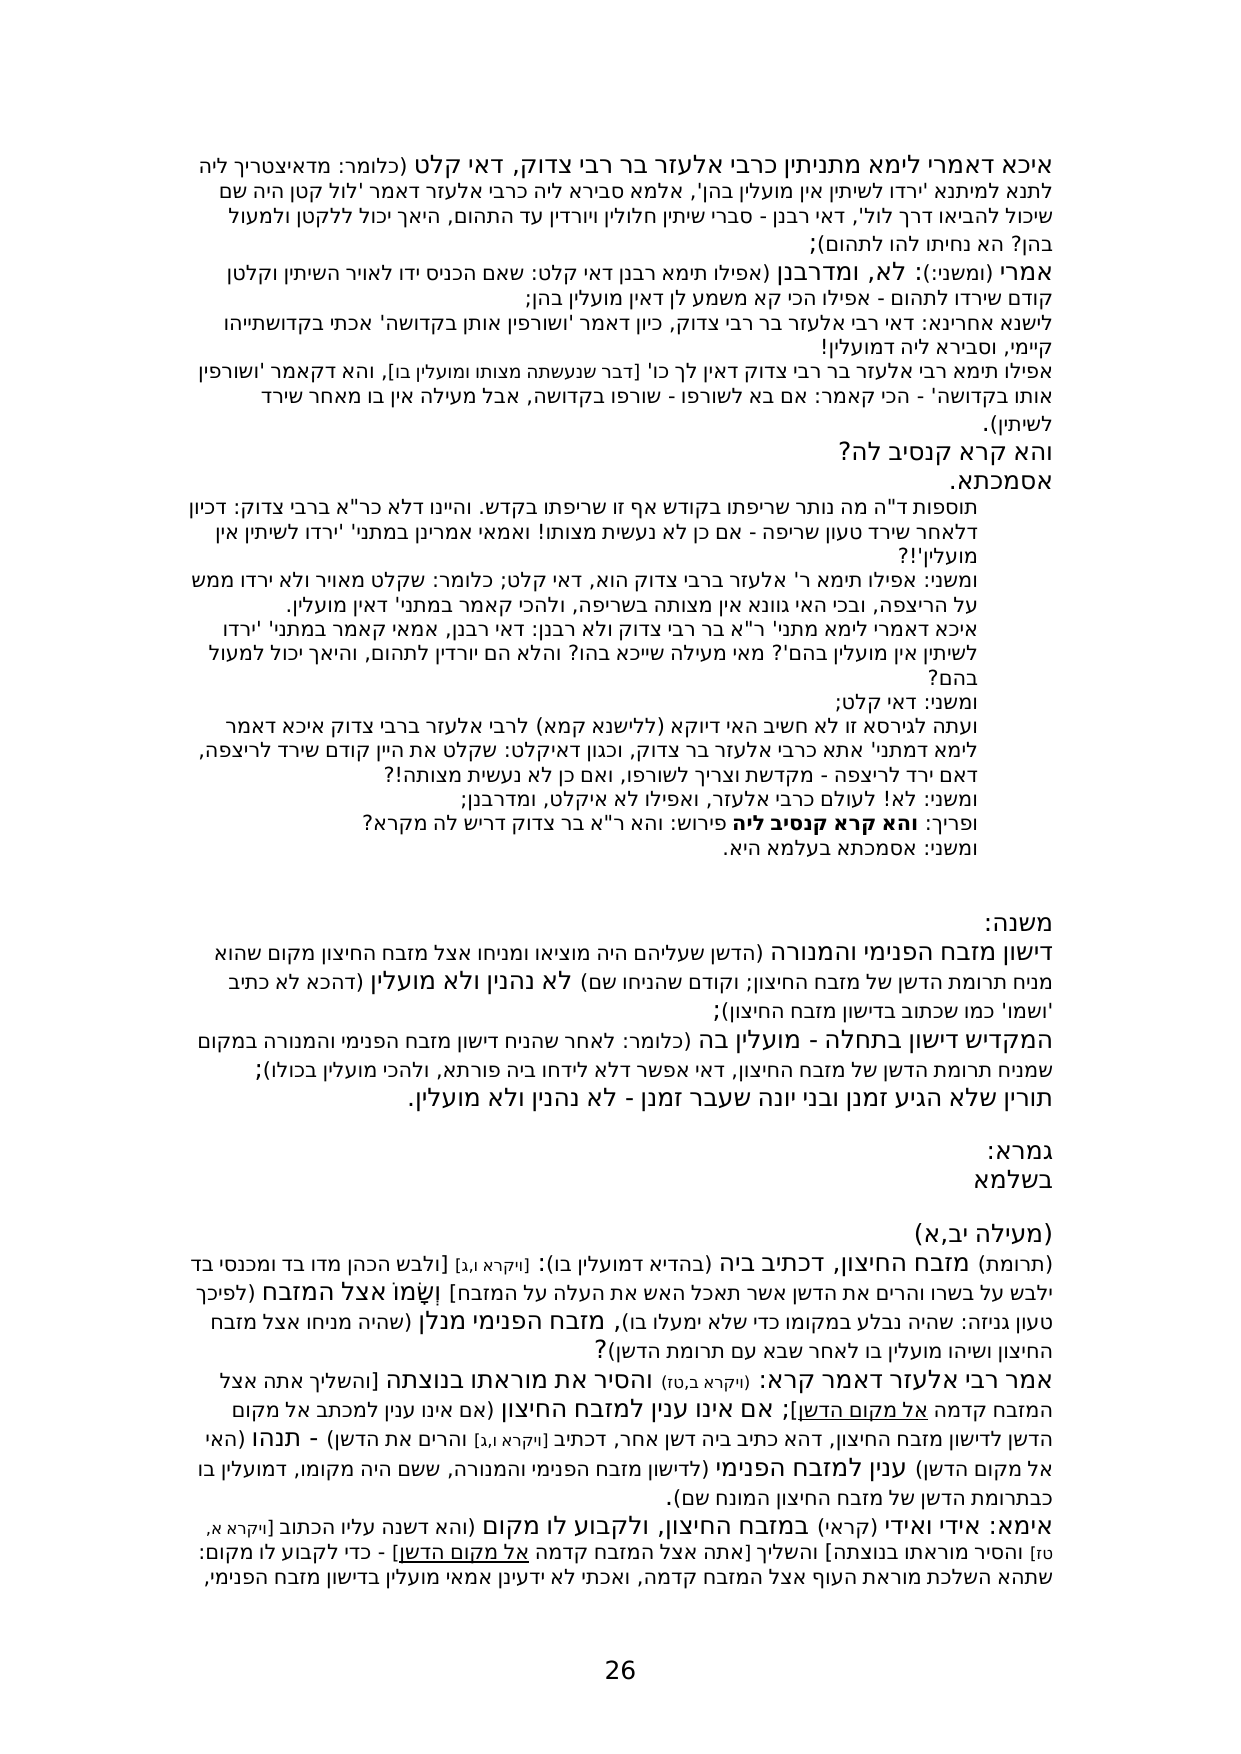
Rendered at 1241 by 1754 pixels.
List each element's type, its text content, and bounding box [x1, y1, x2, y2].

text אמרי (ומשני:): לא, ומדרבנן (אפילו תימא רבנן דאי קלט: שאם הכניס ידו לאויר השיתין וקלטן קודם שירדו לתהום - אפילו הכי קא משמע לן דאין מועלין בהן; [187, 257, 1053, 311]
text גמרא: [187, 1136, 1053, 1166]
text והא קרא קנסיב לה? [187, 437, 1053, 466]
text ומשני: לא! לעולם כרבי אלעזר, ואפילו לא איקלט, ומדרבנן; [187, 787, 978, 811]
text תוספות ד"ה מה נותר שריפתו בקודש אף זו שריפתו בקדש. והיינו דלא כר"א ברבי צדוק: דכיון דלאחר שירד טעון שריפה - אם כן לא נעשית מצותו! ואמאי אמרינן במתני' 'ירדו לשיתין אין מועלין'!? [187, 495, 978, 568]
text (תרומת) מזבח החיצון, דכתיב ביה (בהדיא דמועלין בו): [ויקרא ו,ג] [ולבש הכהן מדו בד ומכנסי בד ילבש על בשרו והרים את הדשן אשר תאכל האש את העלה על המזבח] וְשָׂמוֹ אצל המזבח (לפיכך טעון גניזה: שהיה נבלע במקומו כדי שלא ימעלו בו), מזבח הפנימי מנלן (שהיה מניחו אצל מזבח החיצון ושיהו מועלין בו לאחר שבא עם תרומת הדשן)? [187, 1248, 1053, 1365]
text דישון מזבח הפנימי והמנורה (הדשן שעליהם היה מוציאו ומניחו אצל מזבח החיצון מקום שהוא מניח תרומת הדשן של מזבח החיצון; וקודם שהניחו שם) לא נהנין ולא מועלין (דהכא לא כתיב 'ושמו' כמו שכתוב בדישון מזבח החיצון); [187, 937, 1053, 1025]
text איכא דאמרי לימא מתני' ר"א בר רבי צדוק ולא רבנן: דאי רבנן, אמאי קאמר במתני' 'ירדו לשיתין אין מועלין בהם'? מאי מעילה שייכא בהו? והלא הם יורדין לתהום, והיאך יכול למעול בהם? [187, 617, 978, 690]
text לישנא אחרינא: דאי רבי אלעזר בר רבי צדוק, כיון דאמר 'ושורפין אותן בקדושה' אכתי בקדושתייהו קיימי, וסבירא ליה דמועלין! [187, 311, 1053, 359]
text תורין שלא הגיע זמנן ובני יונה שעבר זמנן - לא נהנין ולא מועלין. [187, 1083, 1053, 1112]
text ומשני: דאי קלט; [187, 690, 978, 714]
text ומשני: אסמכתא בעלמא היא. [187, 836, 978, 860]
text ומשני: אפילו תימא ר' אלעזר ברבי צדוק הוא, דאי קלט; כלומר: שקלט מאויר ולא ירדו ממש על הריצפה, ובכי האי גוונא אין מצותה בשריפה, ולהכי קאמר במתני' דאין מועלין. [187, 568, 978, 617]
text אסמכתא. [187, 466, 1053, 495]
text משנה: [187, 908, 1053, 937]
text ועתה לגירסא זו לא חשיב האי דיוקא (ללישנא קמא) לרבי אלעזר ברבי צדוק איכא דאמר לימא דמתני' אתא כרבי אלעזר בר צדוק, וכגון דאיקלט: שקלט את היין קודם שירד לריצפה, דאם ירד לריצפה - מקדשת וצריך לשורפו, ואם כן לא נעשית מצותה!? [187, 714, 978, 787]
text (מעילה יב,א) [187, 1219, 1053, 1248]
text אפילו תימא רבי אלעזר בר רבי צדוק דאין לך כו' [דבר שנעשתה מצותו ומועלין בו], והא דקאמר 'ושורפין אותו בקדושה' - הכי קאמר: אם בא לשורפו - שורפו בקדושה, אבל מעילה אין בו מאחר שירד לשיתין). [187, 359, 1053, 437]
text המקדיש דישון בתחלה - מועלין בה (כלומר: לאחר שהניח דישון מזבח הפנימי והמנורה במקום שמניח תרומת הדשן של מזבח החיצון, דאי אפשר דלא לידחו ביה פורתא, ולהכי מועלין בכולו); [187, 1025, 1053, 1083]
text בשלמא [187, 1166, 1053, 1195]
text איכא דאמרי לימא מתניתין כרבי אלעזר בר רבי צדוק, דאי קלט (כלומר: מדאיצטריך ליה לתנא למיתנא 'ירדו לשיתין אין מועלין בהן', אלמא סבירא ליה כרבי אלעזר דאמר 'לול קטן היה שם שיכול להביאו דרך לול', דאי רבנן - סברי שיתין חלולין ויורדין עד התהום, היאך יכול ללקטן ולמעול בהן? הא נחיתו להו לתהום); [187, 150, 1053, 257]
text ופריך: והא קרא קנסיב ליה פירוש: והא ר"א בר צדוק דריש לה מקרא? [187, 811, 978, 836]
text אימא: אידי ואידי (קראי) במזבח החיצון, ולקבוע לו מקום (והא דשנה עליו הכתוב [ויקרא א,טז] והסיר מוראתו בנוצתה] והשליך [אתה אצל המזבח קדמה אל מקום הדשן] - כדי לקבוע לו מקום: שתהא השלכת מוראת העוף אצל המזבח קדמה, ואכתי לא ידעינן אמאי מועלין בדישון מזבח הפנימי, [187, 1511, 1053, 1589]
text אמר רבי אלעזר דאמר קרא: (ויקרא ב,טז) והסיר את מוראתו בנוצתה [והשליך אתה אצל המזבח קדמה אל מקום הדשן]; אם אינו ענין למזבח החיצון (אם אינו ענין למכתב אל מקום הדשן לדישון מזבח החיצון, דהא כתיב ביה דשן אחר, דכתיב [ויקרא ו,ג] והרים את הדשן) - תנהו (האי אל מקום הדשן) ענין למזבח הפנימי (לדישון מזבח הפנימי והמנורה, ששם היה מקומו, דמועלין בו כבתרומת הדשן של מזבח החיצון המונח שם). [187, 1365, 1053, 1511]
